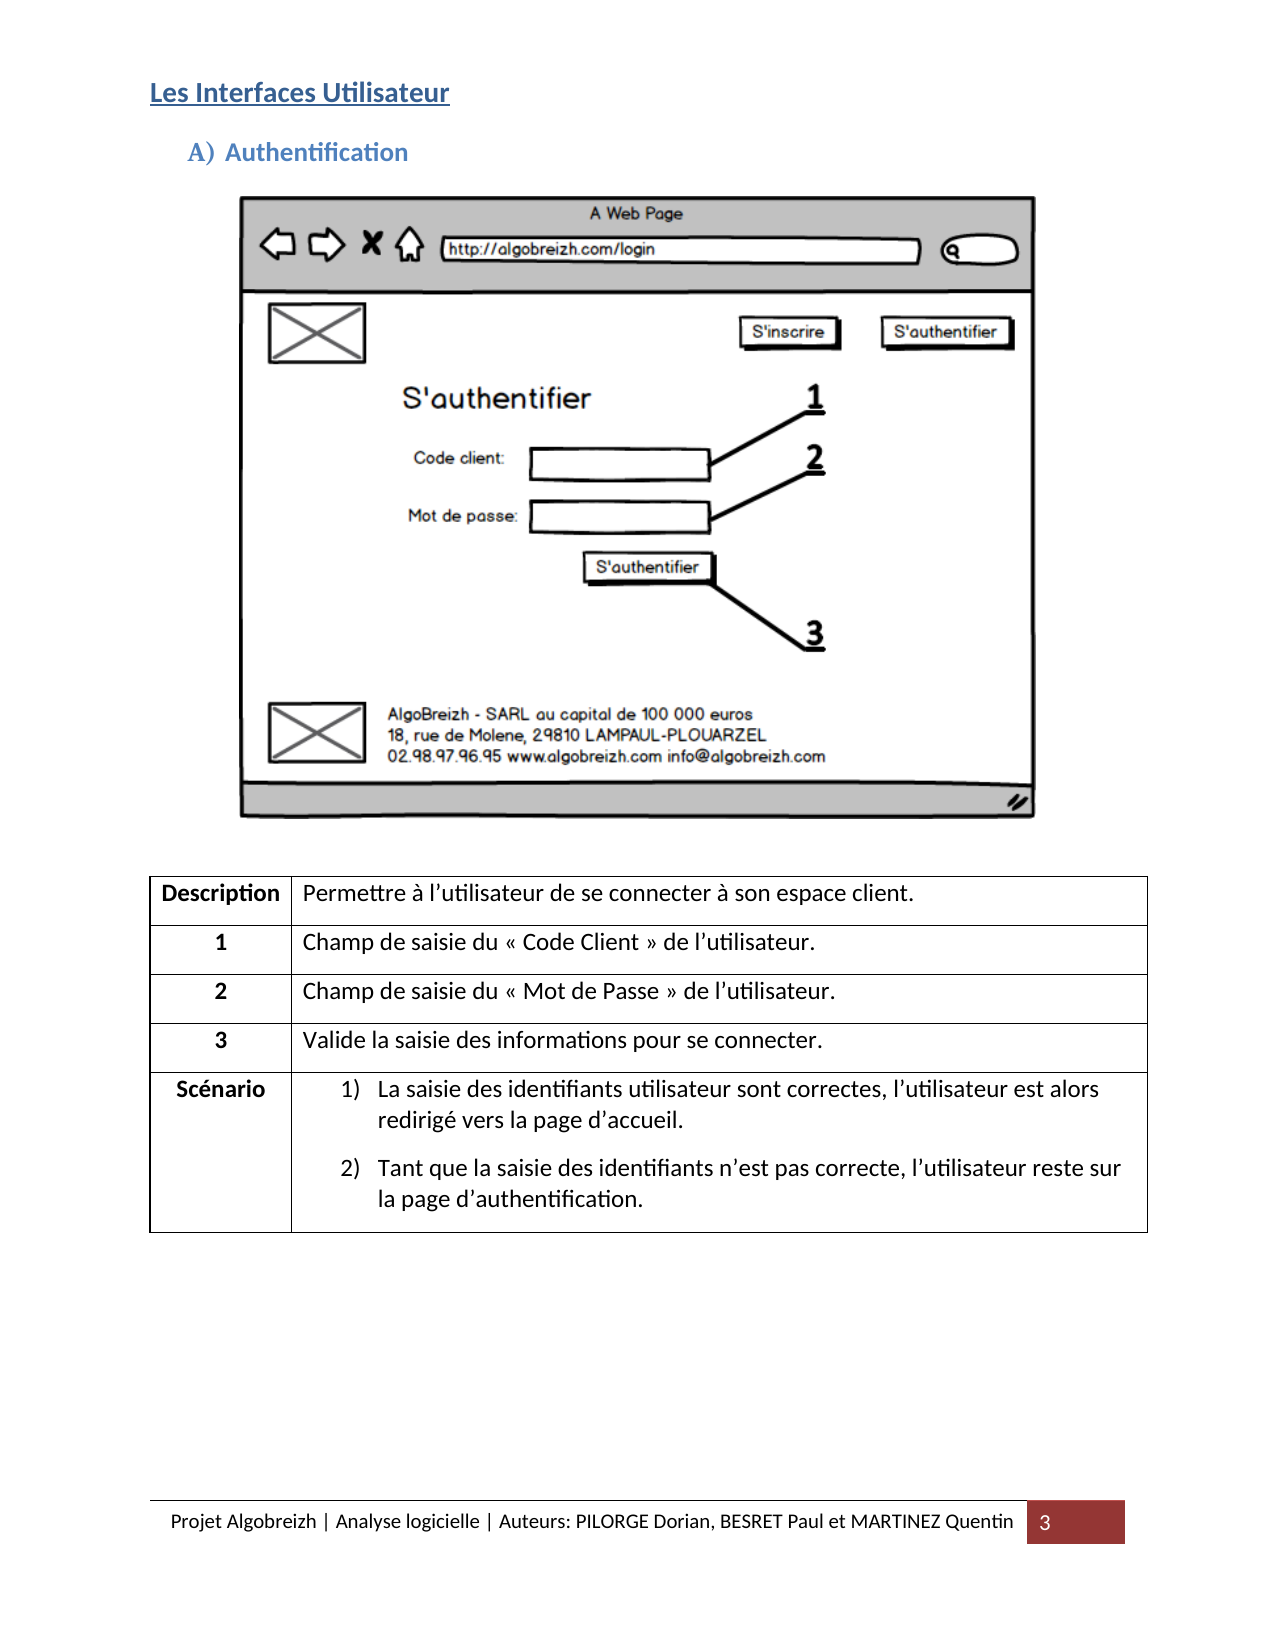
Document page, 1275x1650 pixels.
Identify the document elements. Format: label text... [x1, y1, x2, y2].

table_cell La saisie des identifiants utilisateur sont correctes, l’utilisateur est alors redirigé vers la page d’accueil. Tant que la saisie des identifiants n’est pas correcte, l’utilisateur reste sur la page d’authentification. [292, 1073, 1147, 1232]
table_cell Scénario [151, 1073, 291, 1232]
table_cell 3 [151, 1024, 291, 1072]
table_header Description [151, 877, 291, 925]
table_header Permettre à l’utilisateur de se connecter à son espace client. [292, 877, 1147, 925]
list Authentification [187, 136, 1125, 168]
subtitle Les Interfaces Utilisateur [150, 74, 1125, 109]
table_cell Champ de saisie du « Mot de Passe » de l’utilisateur. [292, 975, 1147, 1023]
table_cell 2 [151, 975, 291, 1023]
table_cell 1 [151, 926, 291, 974]
table_cell Valide la saisie des informations pour se connecter. [292, 1024, 1147, 1072]
table_cell Champ de saisie du « Code Client » de l’utilisateur. [292, 926, 1147, 974]
